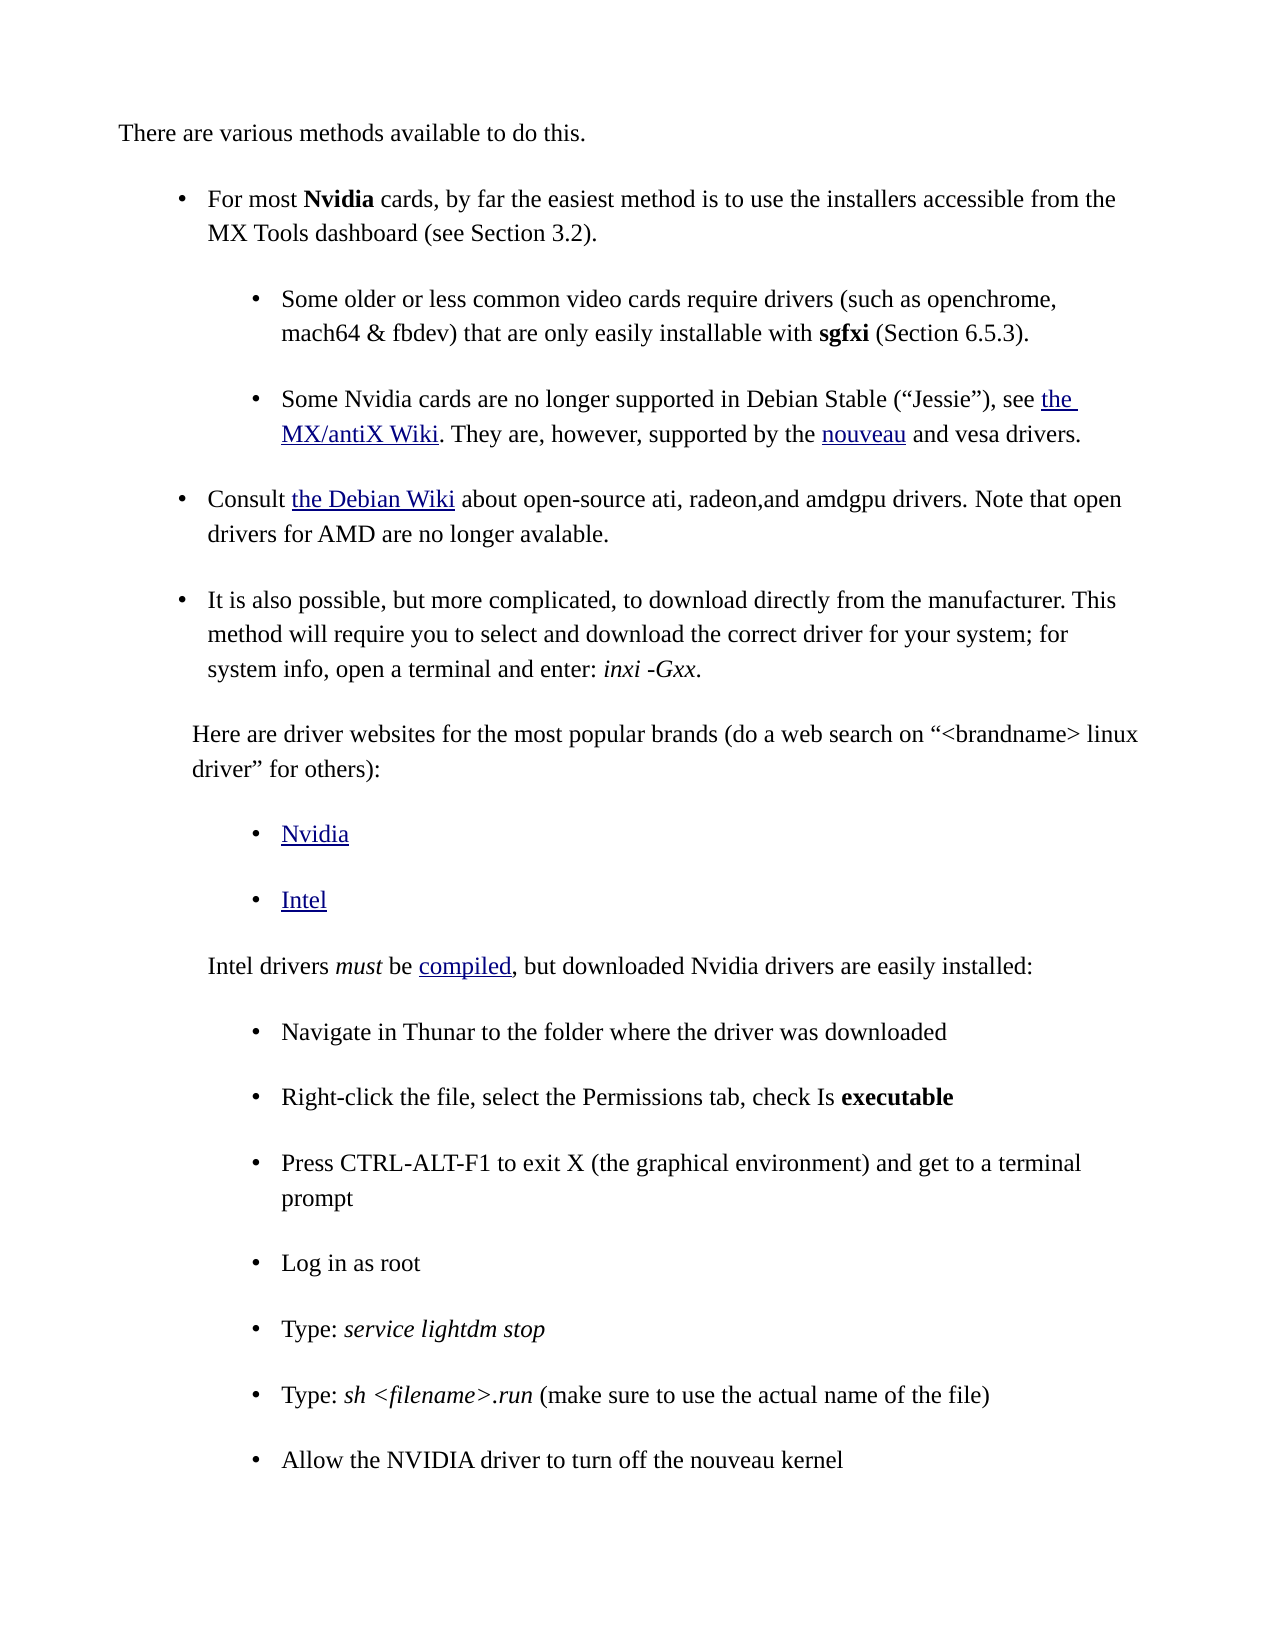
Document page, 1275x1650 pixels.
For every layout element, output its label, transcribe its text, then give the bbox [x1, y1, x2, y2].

list It is also possible, but more complicated, to download directly from the manufacturer. This method will require you to select and download the correct driver for your system; for system info, open a terminal and enter: inxi -Gxx. [178, 585, 1141, 682]
list For most Nvidia cards, by far the easiest method is to use the installers accessible from the MX Tools dashboard (see Section 3.2). [178, 184, 1141, 247]
list Intel drivers must be compiled, but downloaded Nvidia drivers are easily installed: [178, 951, 1141, 980]
list Intel [252, 885, 1141, 914]
list Type: service lightdm stop [252, 1314, 1141, 1343]
list Some Nvidia cards are no longer supported in Debian Stable (“Jessie”), see the MX/antiX Wiki. They are, however, supported by the nouveau and vesa drivers. [252, 384, 1141, 447]
list Consult the Debian Wiki about open-source ati, radeon,and amdgpu drivers. Note that open drivers for AMD are no longer avalable. [178, 484, 1141, 548]
list Some older or less common video cards require drivers (such as openchrome, mach64 & fbdev) that are only easily installable with sgfxi (Section 6.5.3). [252, 284, 1141, 347]
list Allow the NVIDIA driver to turn off the nouveau kernel [252, 1446, 1141, 1474]
list Log in as root [252, 1248, 1141, 1277]
list Press CTRL-ALT-F1 to exit X (the graphical environment) and get to a terminal prompt [252, 1148, 1141, 1211]
text There are various methods available to do this. [118, 118, 1157, 147]
list Navigate in Thunar to the folder where the driver was downloaded [252, 1017, 1141, 1046]
list Right-click the file, select the Permissions tab, check Is executable [252, 1082, 1141, 1111]
list Type: sh <filename>.run (make sure to use the actual name of the file) [252, 1380, 1141, 1409]
list Here are driver websites for the most popular brands (do a web search on “<brandname> linux driver” for others): [162, 719, 1157, 783]
list Nvidia [252, 819, 1141, 848]
